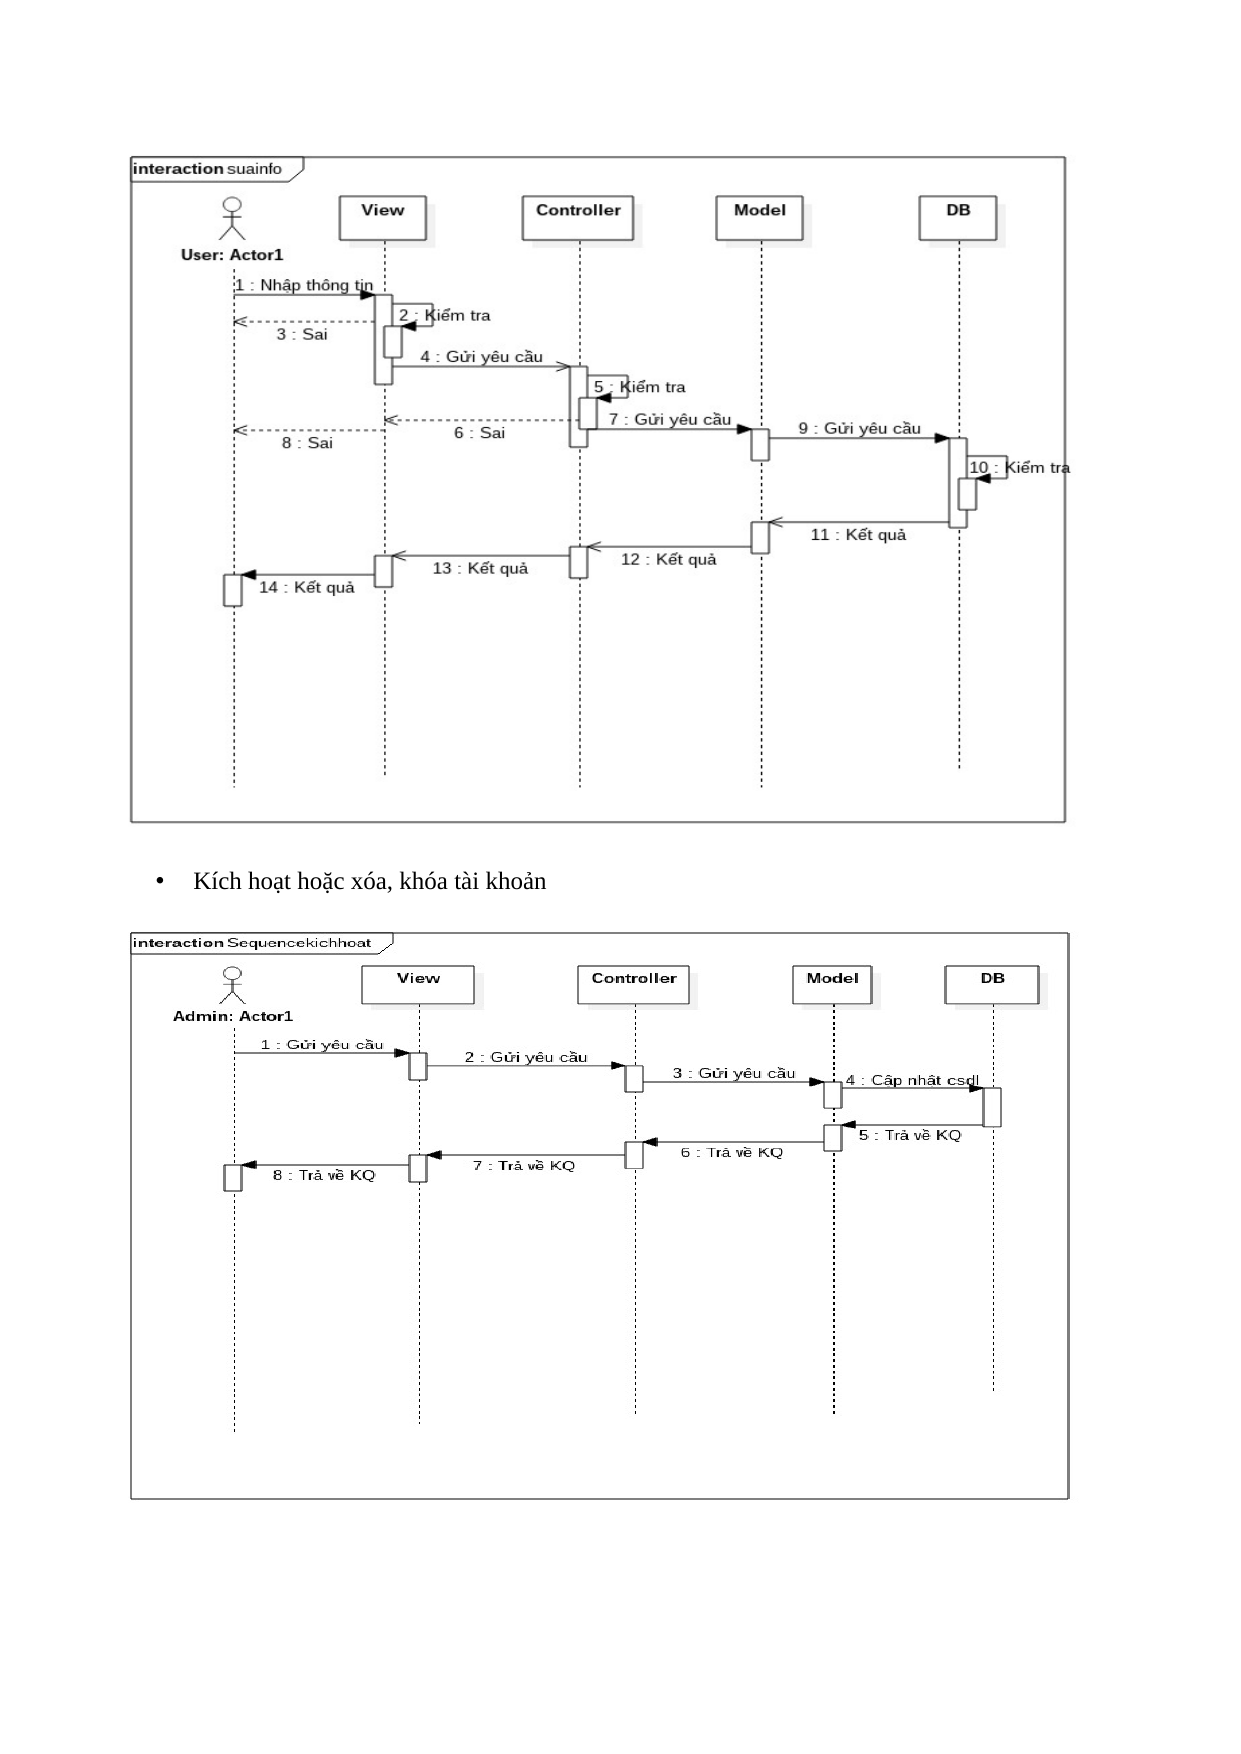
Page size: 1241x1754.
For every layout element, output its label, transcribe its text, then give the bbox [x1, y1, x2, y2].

list Kích hoạt hoặc xóa, khóa tài khoản [156, 867, 1122, 895]
picture [118, 146, 1123, 867]
picture [118, 923, 1123, 1537]
